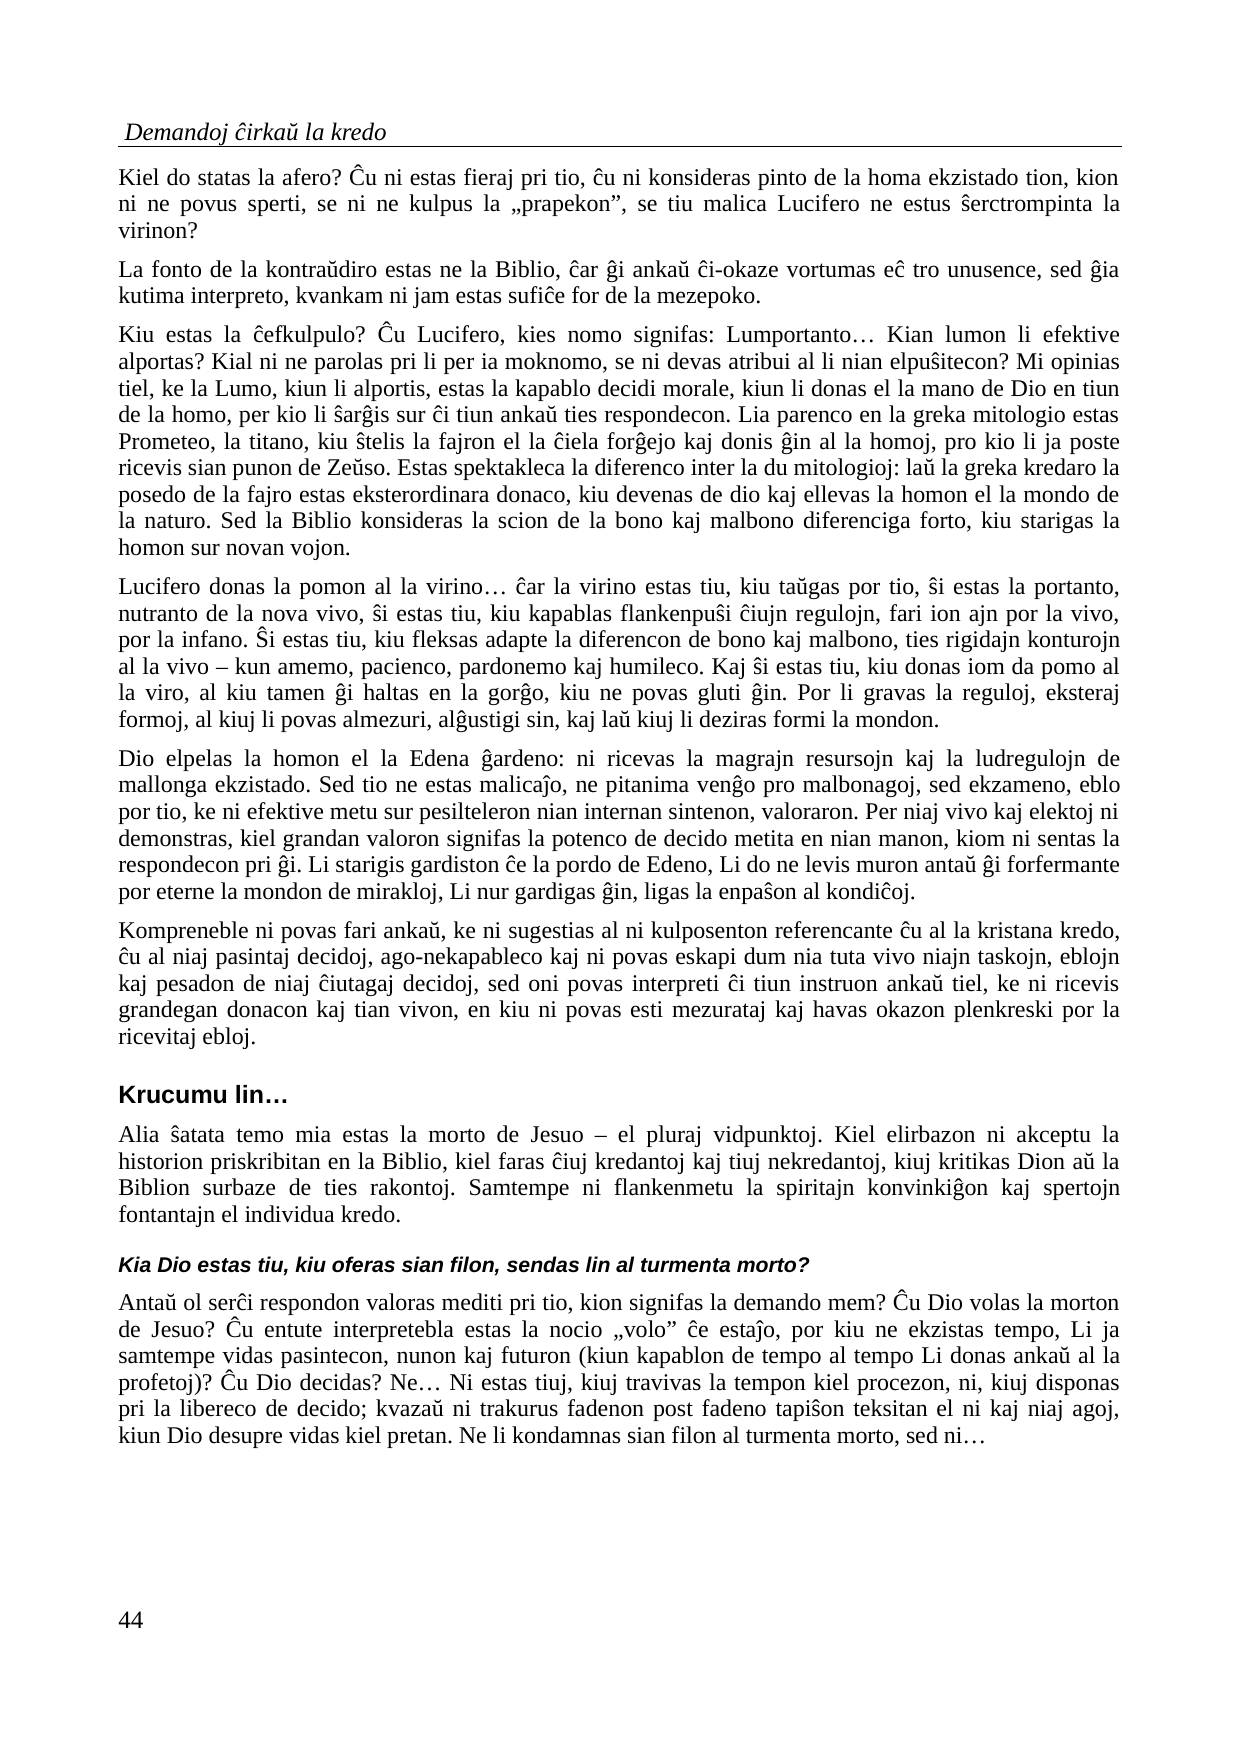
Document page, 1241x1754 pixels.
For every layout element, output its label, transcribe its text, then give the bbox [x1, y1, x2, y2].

text Antaŭ ol serĉi respondon valoras mediti pri tio, kion signifas la demando mem? Ĉu Dio volas la morton de Jesuo? Ĉu entute interpretebla estas la nocio „volo” ĉe estaĵo, por kiu ne ekzistas tempo, Li ja samtempe vidas pasintecon, nunon kaj futuron (kiun kapablon de tempo al tempo Li donas ankaŭ al la profetoj)? Ĉu Dio decidas? Ne… Ni estas tiuj, kiuj travivas la tempon kiel procezon, ni, kiuj disponas pri la libereco de decido; kvazaŭ ni trakurus fadenon post fadeno tapiŝon teksitan el ni kaj niaj agoj, kiun Dio desupre vidas kiel pretan. Ne li kondamnas sian filon al turmenta morto, sed ni… [118, 1289, 1122, 1448]
text Alia ŝatata temo mia estas la morto de Jesuo – el pluraj vidpunktoj. Kiel elirbazon ni akceptu la historion priskribitan en la Biblio, kiel faras ĉiuj kredantoj kaj tiuj nekredantoj, kiuj kritikas Dion aŭ la Biblion surbaze de ties rakontoj. Samtempe ni flankenmetu la spiritajn konvinkiĝon kaj spertojn fontantajn el individua kredo. [118, 1121, 1122, 1227]
text Dio elpelas la homon el la Edena ĝardeno: ni ricevas la magrajn resursojn kaj la ludregulojn de mallonga ekzistado. Sed tio ne estas malicaĵo, ne pitanima venĝo pro malbonagoj, sed ekzameno, eblo por tio, ke ni efektive metu sur pesilteleron nian internan sintenon, valoraron. Per niaj vivo kaj elektoj ni demonstras, kiel grandan valoron signifas la potenco de decido metita en nian manon, kiom ni sentas la respondecon pri ĝi. Li starigis gardiston ĉe la pordo de Edeno, Li do ne levis muron antaŭ ĝi forfermante por eterne la mondon de mirakloj, Li nur gardigas ĝin, ligas la enpaŝon al kondiĉoj. [118, 745, 1122, 904]
subtitle Krucumu lin… [118, 1081, 1122, 1109]
text Kiel do statas la afero? Ĉu ni estas fieraj pri tio, ĉu ni konsideras pinto de la homa ekzistado tion, kion ni ne povus sperti, se ni ne kulpus la „prapekon”, se tiu malica Lucifero ne estus ŝerctrompinta la virinon? [118, 164, 1122, 243]
text Lucifero donas la pomon al la virino… ĉar la virino estas tiu, kiu taŭgas por tio, ŝi estas la portanto, nutranto de la nova vivo, ŝi estas tiu, kiu kapablas flankenpuŝi ĉiujn regulojn, fari ion ajn por la vivo, por la infano. Ŝi estas tiu, kiu fleksas adapte la diferencon de bono kaj malbono, ties rigidajn konturojn al la vivo – kun amemo, pacienco, pardonemo kaj humileco. Kaj ŝi estas tiu, kiu donas iom da pomo al la viro, al kiu tamen ĝi haltas en la gorĝo, kiu ne povas gluti ĝin. Por li gravas la reguloj, eksteraj formoj, al kiuj li povas almezuri, alĝustigi sin, kaj laŭ kiuj li deziras formi la mondon. [118, 573, 1122, 732]
text La fonto de la kontraŭdiro estas ne la Biblio, ĉar ĝi ankaŭ ĉi-okaze vortumas eĉ tro unusence, sed ĝia kutima interpreto, kvankam ni jam estas sufiĉe for de la mezepoko. [118, 256, 1122, 309]
text Kompreneble ni povas fari ankaŭ, ke ni sugestias al ni kulposenton referencante ĉu al la kristana kredo, ĉu al niaj pasintaj decidoj, ago-nekapableco kaj ni povas eskapi dum nia tuta vivo niajn taskojn, eblojn kaj pesadon de niaj ĉiutagaj decidoj, sed oni povas interpreti ĉi tiun instruon ankaŭ tiel, ke ni ricevis grandegan donacon kaj tian vivon, en kiu ni povas esti mezurataj kaj havas okazon plenkreski por la ricevitaj ebloj. [118, 917, 1122, 1049]
subtitle Kia Dio estas tiu, kiu oferas sian filon, sendas lin al turmenta morto? [118, 1253, 1122, 1277]
text Kiu estas la ĉefkulpulo? Ĉu Lucifero, kies nomo signifas: Lumportanto… Kian lumon li efektive alportas? Kial ni ne parolas pri li per ia moknomo, se ni devas atribui al li nian elpuŝitecon? Mi opinias tiel, ke la Lumo, kiun li alportis, estas la kapablo decidi morale, kiun li donas el la mano de Dio en tiun de la homo, per kio li ŝarĝis sur ĉi tiun ankaŭ ties respondecon. Lia parenco en la greka mitologio estas Prometeo, la titano, kiu ŝtelis la fajron el la ĉiela forĝejo kaj donis ĝin al la homoj, pro kio li ja poste ricevis sian punon de Zeŭso. Estas spektakleca la diferenco inter la du mitologioj: laŭ la greka kredaro la posedo de la fajro estas eksterordinara donaco, kiu devenas de dio kaj ellevas la homon el la mondo de la naturo. Sed la Biblio konsideras la scion de la bono kaj malbono diferenciga forto, kiu starigas la homon sur novan vojon. [118, 321, 1122, 561]
